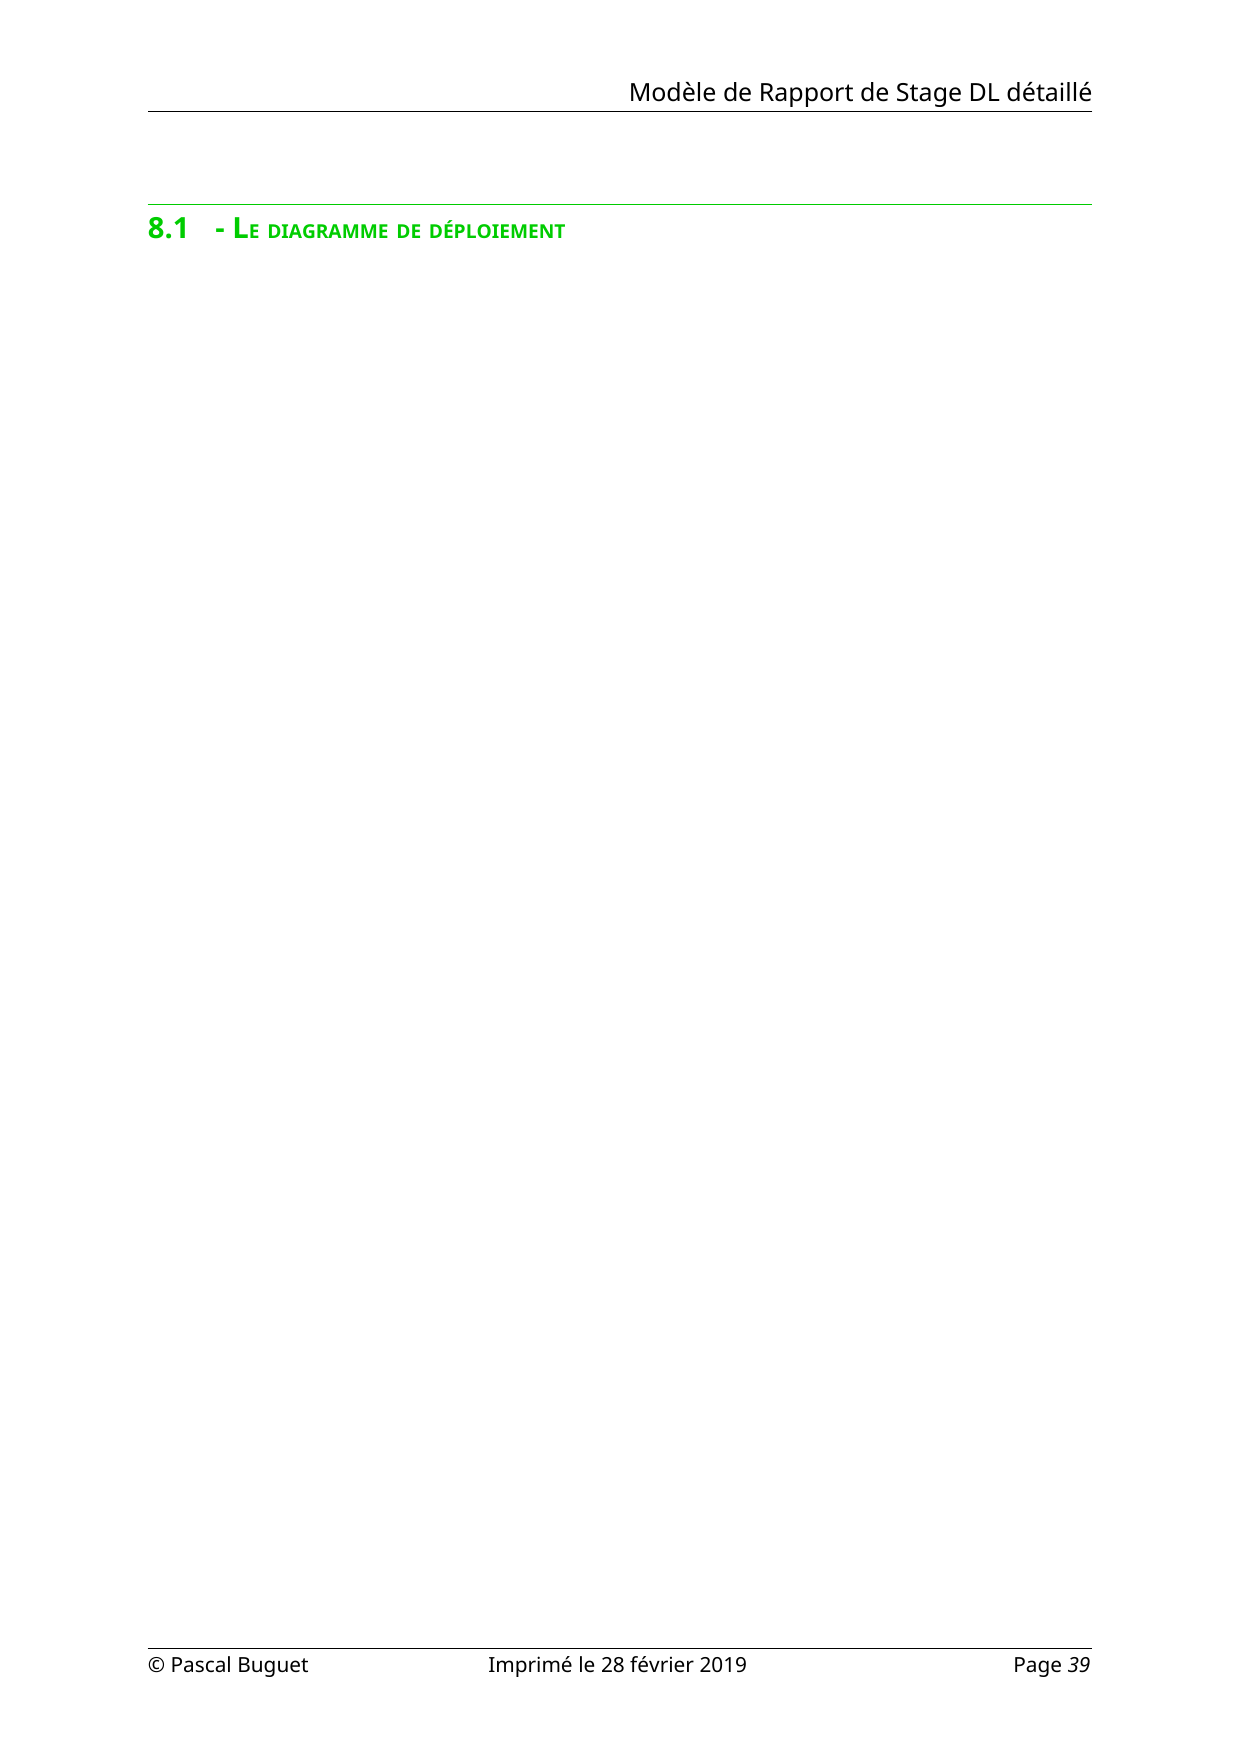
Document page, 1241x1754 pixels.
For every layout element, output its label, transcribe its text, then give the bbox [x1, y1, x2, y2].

subtitle - Le diagramme de déploiement [148, 205, 1092, 247]
